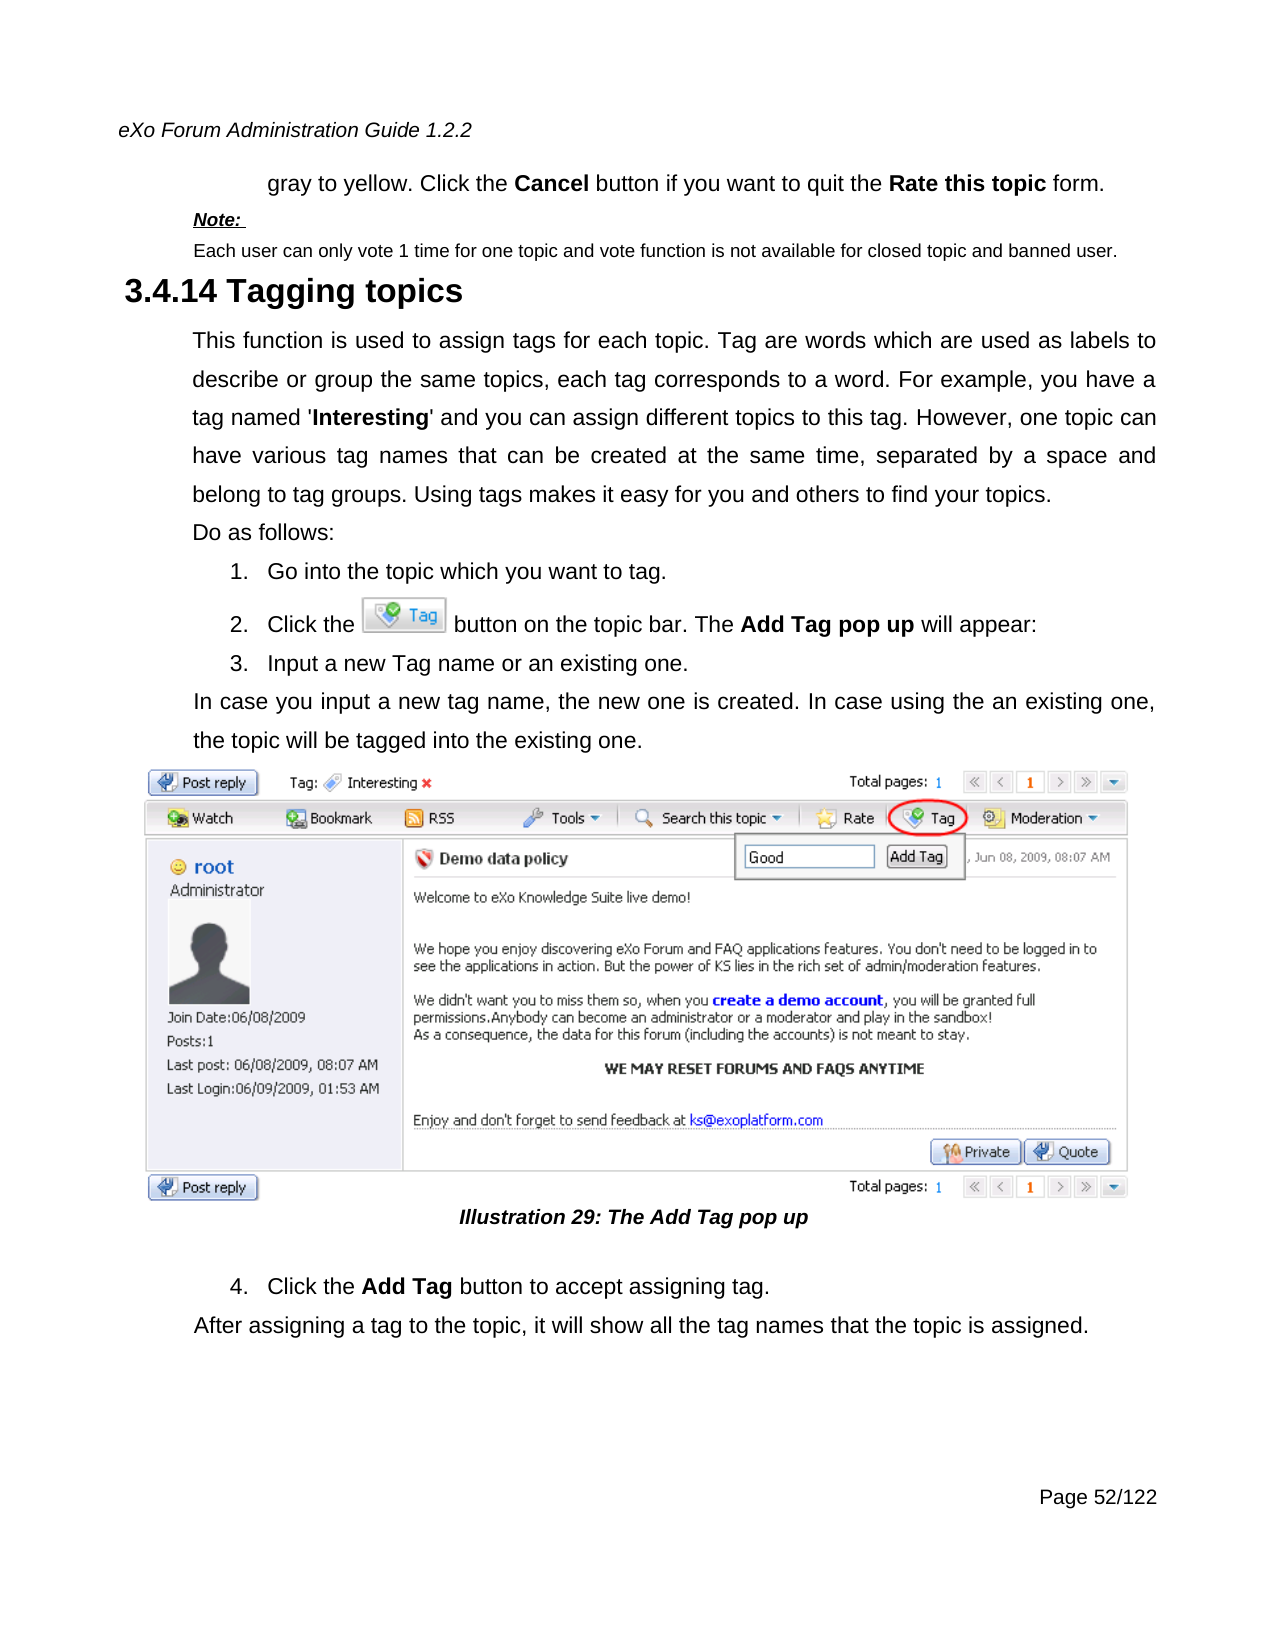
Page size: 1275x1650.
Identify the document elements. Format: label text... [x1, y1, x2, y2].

list Note: [156, 209, 1157, 230]
list Illustration 29: The Add Tag pop up [144, 1206, 1131, 1229]
list Click the button on the topic bar. The Add Tag pop up will appear: [229, 597, 1157, 638]
subtitle Tagging topics [124, 272, 1157, 309]
list Each user can only vote 1 time for one topic and vote function is not available for closed topic and banned user. [156, 241, 1157, 262]
list Input a new Tag name or an existing one. [229, 651, 1157, 676]
list In case you input a new tag name, the new one is created. In case using the an existing one, the topic will be tagged into the existing one. [156, 689, 1157, 753]
text Do as follows: [192, 520, 1157, 546]
picture [143, 767, 1132, 1206]
text After assigning a tag to the topic, it will show all the tag names that the topic is assigned. [194, 1312, 1157, 1338]
list Go into the topic which you want to tag. [229, 558, 1157, 584]
list gray to yellow. Click the Cancel button if you want to quit the Rate this topic form. [229, 171, 1157, 196]
picture [361, 597, 448, 633]
list Click the Add Tag button to accept assigning tag. [144, 766, 1157, 1299]
text This function is used to assign tags for each topic. Tag are words which are used as labels to describe or group the same topics, each tag corresponds to a word. For example, you have a tag named 'Interesting' and you can assign different topics to this tag. However, one topic can have various tag names that can be created at the same time, separated by a space and belong to tag groups. Using tags makes it easy for you and others to find your topics. [192, 328, 1157, 507]
